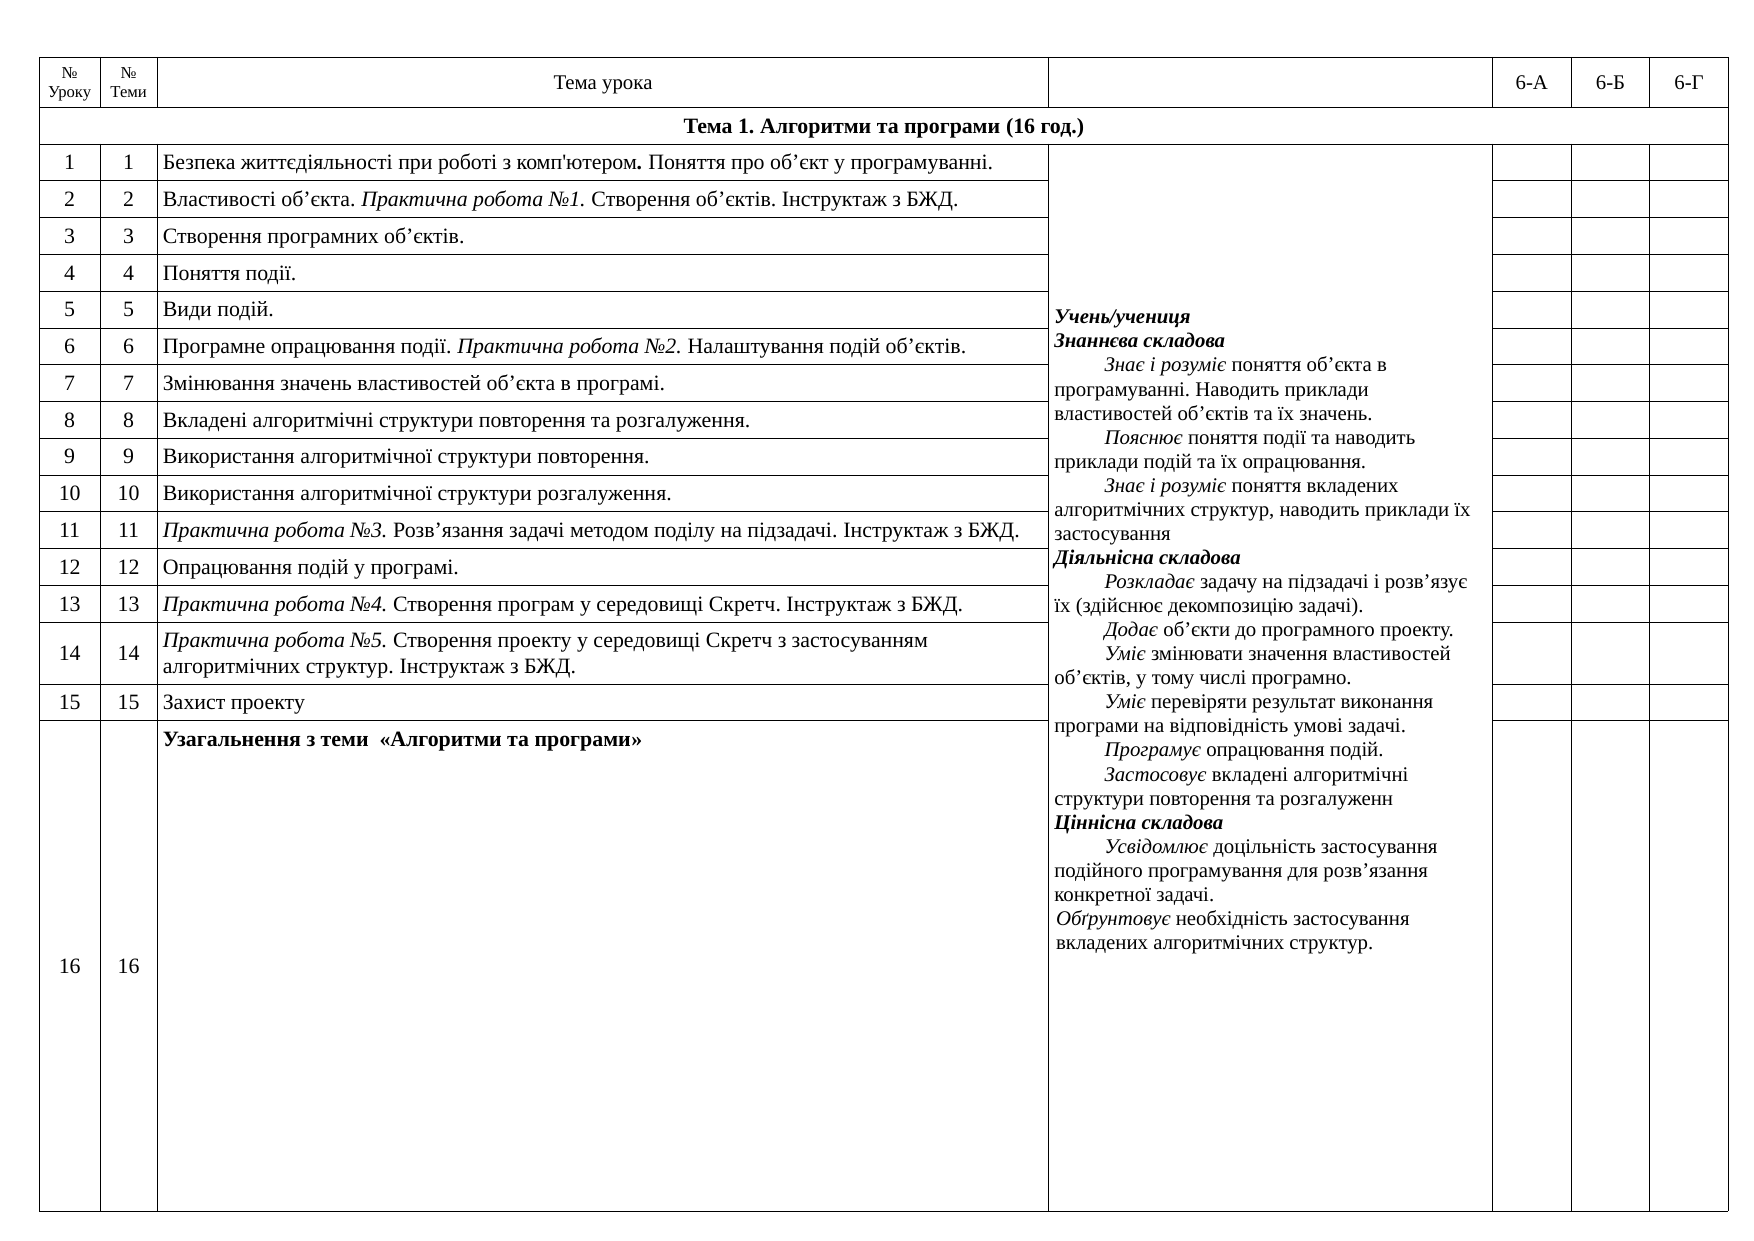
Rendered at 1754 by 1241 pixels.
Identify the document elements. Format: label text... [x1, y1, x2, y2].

table_header Тема урока [158, 58, 1048, 107]
table_cell 4 [40, 255, 100, 291]
table_cell [1650, 476, 1728, 511]
table_cell 6 [40, 329, 100, 364]
table_cell [1572, 292, 1649, 327]
table_header 6-А [1493, 58, 1571, 107]
table_cell Властивості об’єкта. Практична робота №1. Створення обʼєктів. Інструктаж з БЖД. [158, 181, 1048, 217]
table_cell 14 [40, 623, 100, 683]
table_cell 2 [40, 181, 100, 217]
table_header 6-Б [1572, 58, 1649, 107]
table_cell [1493, 549, 1571, 585]
table_cell 11 [40, 512, 100, 548]
table_cell [1493, 365, 1571, 401]
table_cell [1572, 685, 1649, 720]
table_cell Опрацювання подій у програмі. [158, 549, 1048, 585]
table_cell Узагальнення з теми «Алгоритми та програми» [158, 721, 1048, 1211]
table_cell [1650, 721, 1728, 1211]
table_cell 13 [40, 586, 100, 622]
table_cell [1572, 549, 1649, 585]
table_cell [1650, 586, 1728, 622]
table_cell 16 [101, 721, 157, 1211]
table_cell 1 [101, 145, 157, 180]
table_cell 12 [40, 549, 100, 585]
table_cell 12 [101, 549, 157, 585]
table_cell 4 [101, 255, 157, 291]
table_cell [1650, 145, 1728, 180]
table_cell 8 [101, 402, 157, 438]
table_cell Практична робота №5. Створення проекту у середовищі Скретч з застосуванням алгоритмічних структур. Інструктаж з БЖД. [158, 623, 1048, 683]
table_cell [1650, 685, 1728, 720]
table_cell Програмне опрацювання події. Практична робота №2. Налаштування подій обʼєктів. [158, 329, 1048, 364]
table_cell Вкладені алгоритмічні структури повторення та розгалуження. [158, 402, 1048, 438]
table_cell [1572, 476, 1649, 511]
table_header № Уроку [40, 58, 100, 107]
table_cell [1493, 623, 1571, 683]
table_cell 9 [101, 439, 157, 474]
table_cell [1493, 292, 1571, 327]
table_cell [1572, 402, 1649, 438]
table_cell [1572, 145, 1649, 180]
table_cell [1572, 365, 1649, 401]
table_cell 6 [101, 329, 157, 364]
table_cell Практична робота №3. Розв’язання задачі методом поділу на підзадачі. Інструктаж з БЖД. [158, 512, 1048, 548]
table_cell [1493, 218, 1571, 254]
table_cell Поняття події. [158, 255, 1048, 291]
table_cell [1650, 549, 1728, 585]
table_cell Учень/учениця Знаннєва складова Знає і розуміє поняття об’єкта в програмуванні. Наводить приклади властивостей об’єктів та їх значень. Пояснює поняття події та наводить приклади подій та їх опрацювання. Знає і розуміє поняття вкладених алгоритмічних структур, наводить приклади їх застосування Діяльнісна складова Розкладає задачу на підзадачі і розв’язує їх (здійснює декомпозицію задачі). Додає об’єкти до програмного проекту. Уміє змінювати значення властивостей об’єктів, у тому числі програмно. Уміє перевіряти результат виконання програми на відповідність умові задачі. Програмує опрацювання подій. Застосовує вкладені алгоритмічні структури повторення та розгалуженн Ціннісна складова Усвідомлює доцільність застосування подійного програмування для розв’язання конкретної задачі. Обґрунтовує необхідність застосування вкладених алгоритмічних структур. [1049, 145, 1492, 1211]
table_cell Змінювання значень властивостей об’єкта в програмі. [158, 365, 1048, 401]
table_cell [1572, 255, 1649, 291]
table_cell [1493, 181, 1571, 217]
table_cell 8 [40, 402, 100, 438]
table_cell [1493, 476, 1571, 511]
table_cell Безпека життєдіяльності при роботі з комп'ютером. Поняття про об’єкт у програмуванні. [158, 145, 1048, 180]
table_cell [1572, 181, 1649, 217]
table_cell Тема 1. Алгоритми та програми (16 год.) [40, 108, 1728, 143]
table_cell 15 [40, 685, 100, 720]
table_cell 3 [40, 218, 100, 254]
table_cell [1650, 329, 1728, 364]
table_cell [1650, 181, 1728, 217]
table_cell [1650, 623, 1728, 683]
table_cell [1650, 512, 1728, 548]
table_cell [1493, 586, 1571, 622]
table_cell Практична робота №4. Створення програм у середовищі Скретч. Інструктаж з БЖД. [158, 586, 1048, 622]
table_cell Використання алгоритмічної структури повторення. [158, 439, 1048, 474]
table_cell [1493, 255, 1571, 291]
table_cell [1572, 623, 1649, 683]
table_cell 14 [101, 623, 157, 683]
table_cell [1650, 292, 1728, 327]
table_cell Створення програмних об’єктів. [158, 218, 1048, 254]
table_cell 5 [40, 292, 100, 327]
table_cell Види подій. [158, 292, 1048, 327]
table_cell 7 [101, 365, 157, 401]
table_cell Використання алгоритмічної структури розгалуження. [158, 476, 1048, 511]
table_cell 5 [101, 292, 157, 327]
table_cell [1493, 685, 1571, 720]
table_cell 10 [101, 476, 157, 511]
table_cell 9 [40, 439, 100, 474]
table_cell [1493, 512, 1571, 548]
table_cell 7 [40, 365, 100, 401]
table_cell [1572, 586, 1649, 622]
table_cell [1572, 439, 1649, 474]
table_cell [1650, 255, 1728, 291]
table_cell [1650, 439, 1728, 474]
table_cell 3 [101, 218, 157, 254]
table_cell [1493, 439, 1571, 474]
table_cell [1493, 145, 1571, 180]
table_header [1049, 58, 1492, 107]
table_header № Теми [101, 58, 157, 107]
table_cell 2 [101, 181, 157, 217]
table_cell [1572, 721, 1649, 1211]
table_cell 10 [40, 476, 100, 511]
table_cell 1 [40, 145, 100, 180]
table_cell 16 [40, 721, 100, 1211]
table_cell [1650, 402, 1728, 438]
table_header 6-Г [1650, 58, 1728, 107]
table_cell [1572, 329, 1649, 364]
table_cell [1493, 329, 1571, 364]
table_cell [1650, 365, 1728, 401]
table_cell 13 [101, 586, 157, 622]
table_cell [1572, 512, 1649, 548]
table_cell Захист проекту [158, 685, 1048, 720]
table_cell [1572, 218, 1649, 254]
table_cell [1493, 721, 1571, 1211]
table_cell 11 [101, 512, 157, 548]
table_cell [1650, 218, 1728, 254]
table_cell 15 [101, 685, 157, 720]
table_cell [1493, 402, 1571, 438]
